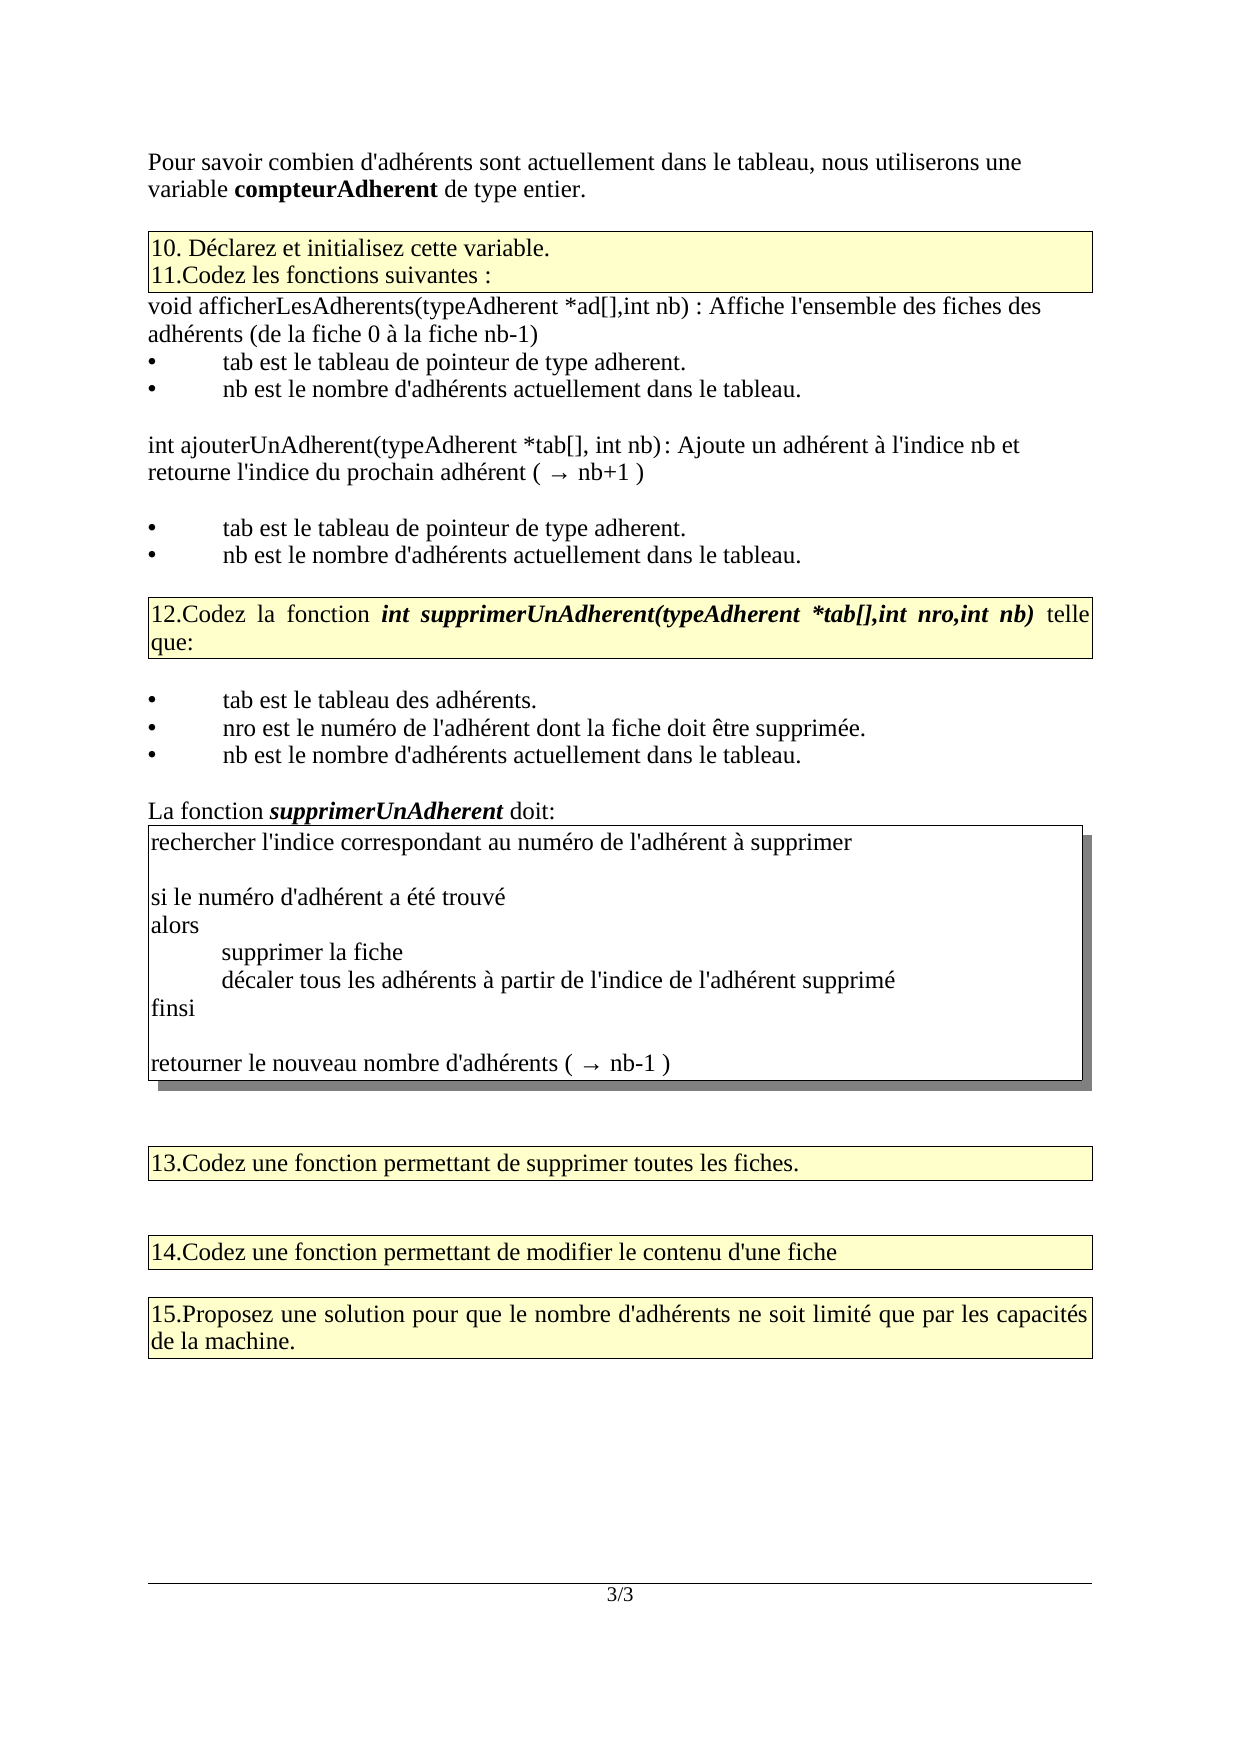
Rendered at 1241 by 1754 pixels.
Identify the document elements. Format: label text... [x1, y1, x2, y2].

text si le numéro d'adhérent a été trouvé [149, 880, 1082, 908]
list nb est le nombre d'adhérents actuellement dans le tableau. [148, 375, 1092, 403]
list Codez une fonction permettant de supprimer toutes les fiches. [149, 1147, 1092, 1180]
list tab est le tableau des adhérents. [148, 686, 1092, 714]
list Proposez une solution pour que le nombre d'adhérents ne soit limité que par les capacités de la machine. [149, 1298, 1092, 1358]
text retourner le nouveau nombre d'adhérents ( → nb-1 ) [149, 1046, 1082, 1080]
text Pour savoir combien d'adhérents sont actuellement dans le tableau, nous utiliserons une variable compteurAdherent de type entier. [148, 148, 1092, 203]
list nb est le nombre d'adhérents actuellement dans le tableau. [148, 742, 1092, 769]
list Codez la fonction int supprimerUnAdherent(typeAdherent *tab[],int nro,int nb) telle que: [149, 598, 1092, 658]
text finsi [149, 991, 1082, 1022]
text rechercher l'indice correspondant au numéro de l'adhérent à supprimer [149, 826, 1082, 855]
text void afficherLesAdherents(typeAdherent *ad[],int nb) : Affiche l'ensemble des fiches des adhérents (de la fiche 0 à la fiche nb-1) [148, 293, 1092, 348]
list nb est le nombre d'adhérents actuellement dans le tableau. [148, 542, 1092, 569]
list Déclarez et initialisez cette variable. [149, 232, 1092, 258]
text alors [149, 908, 1082, 936]
list nro est le numéro de l'adhérent dont la fiche doit être supprimée. [148, 714, 1092, 742]
text La fonction supprimerUnAdherent doit: [148, 797, 1092, 825]
text int ajouterUnAdherent(typeAdherent *tab[], int nb) : Ajoute un adhérent à l'indice nb et retourne l'indice du prochain adhérent ( → nb+1 ) [148, 431, 1092, 486]
list tab est le tableau de pointeur de type adherent. [148, 348, 1092, 375]
list tab est le tableau de pointeur de type adherent. [148, 514, 1092, 542]
text décaler tous les adhérents à partir de l'indice de l'adhérent supprimé [149, 963, 1082, 991]
list Codez les fonctions suivantes : [149, 258, 1092, 292]
list Codez une fonction permettant de modifier le contenu d'une fiche [149, 1236, 1092, 1269]
text supprimer la fiche [149, 936, 1082, 963]
